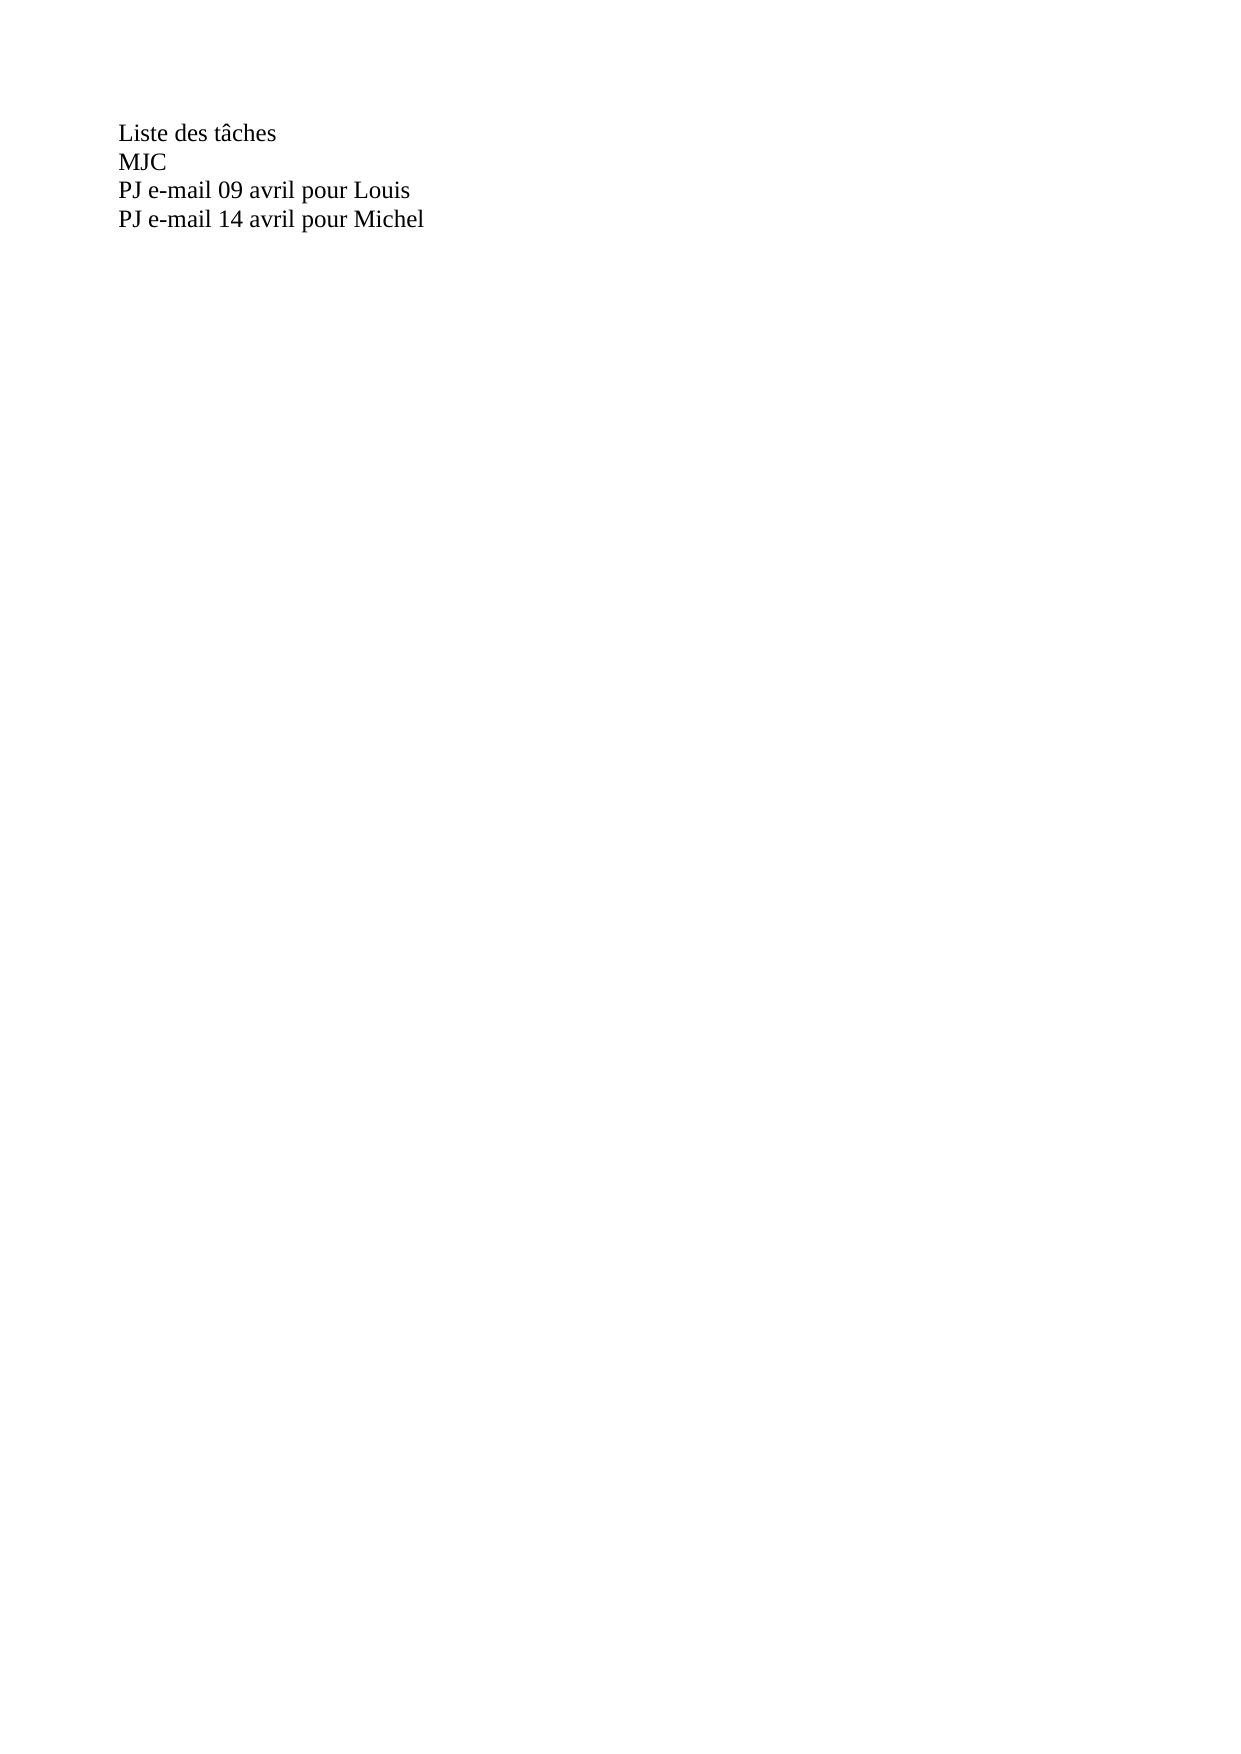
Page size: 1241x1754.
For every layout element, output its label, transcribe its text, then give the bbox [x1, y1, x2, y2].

text Liste des tâches [118, 118, 1122, 147]
text PJ e-mail 14 avril pour Michel [118, 204, 1122, 233]
text PJ e-mail 09 avril pour Louis [118, 176, 1122, 204]
text MJC [118, 147, 1122, 176]
